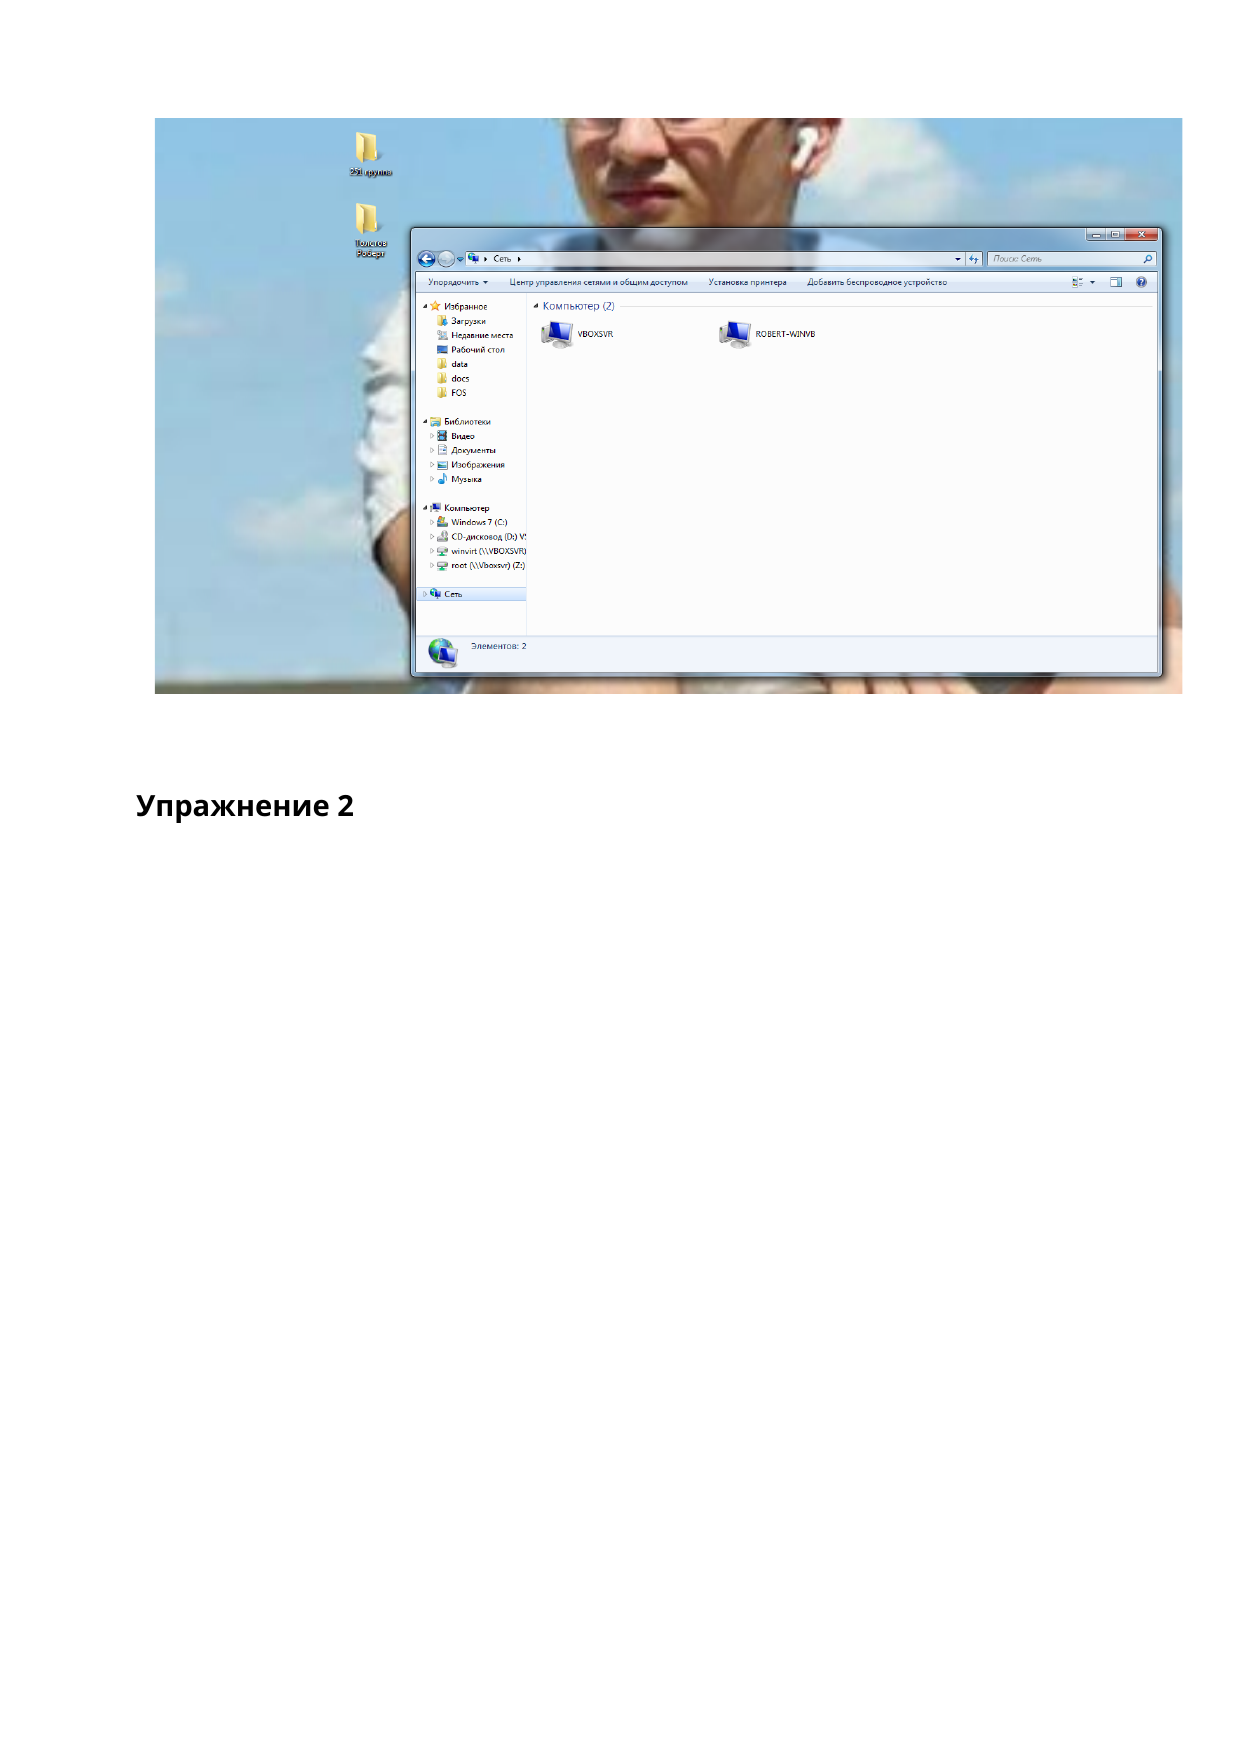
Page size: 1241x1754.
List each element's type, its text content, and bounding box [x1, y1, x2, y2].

picture [154, 118, 1183, 694]
subtitle Упражнение 2 [136, 785, 1163, 825]
